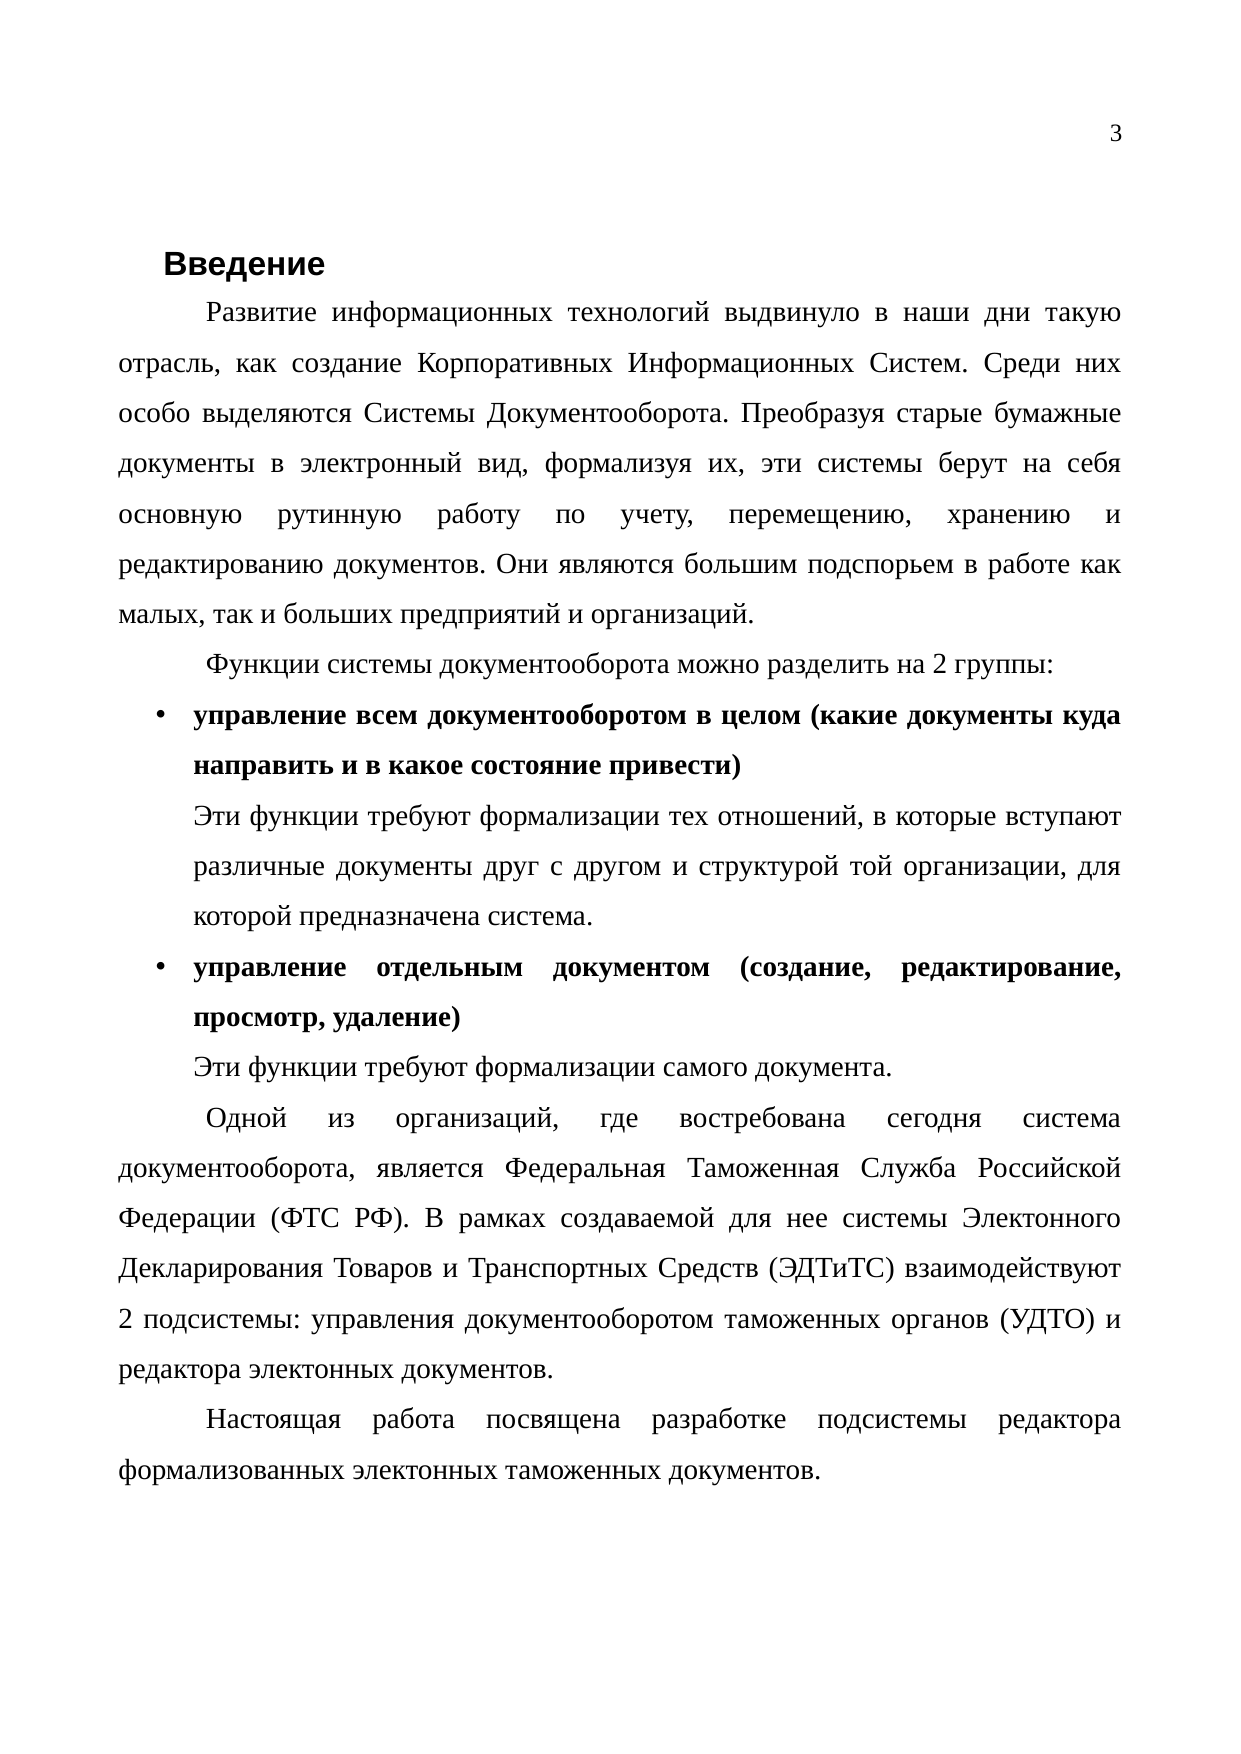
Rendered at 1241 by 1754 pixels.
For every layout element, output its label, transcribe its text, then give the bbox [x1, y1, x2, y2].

text Одной из организаций, где востребована сегодня система документооборота, является Федеральная Таможенная Служба Российской Федерации (ФТС РФ). В рамках создаваемой для нее системы Электонного Декларирования Товаров и Транспортных Средств (ЭДТиТС) взаимодействуют 2 подсистемы: управления документооборотом таможенных органов (УДТО) и редактора электонных документов. [118, 1100, 1122, 1385]
text Функции системы документооборота можно разделить на 2 группы: [118, 647, 1122, 680]
list управление отдельным документом (создание, редактирование, просмотр, удаление) [156, 949, 1122, 1033]
text Настоящая работа посвящена разработке подсистемы редактора формализованных электонных таможенных документов. [118, 1402, 1122, 1485]
text Развитие информационных технологий выдвинуло в наши дни такую отрасль, как создание Корпоративных Информационных Систем. Среди них особо выделяются Системы Документооборота. Преобразуя старые бумажные документы в электронный вид, формализуя их, эти системы берут на себя основную рутинную работу по учету, перемещению, хранению и редактированию документов. Они являются большим подспорьем в работе как малых, так и больших предприятий и организаций. [118, 294, 1122, 630]
subtitle Введение [118, 243, 1122, 282]
list управление всем документооборотом в целом (какие документы куда направить и в какое состояние привести) [156, 697, 1122, 781]
list Эти функции требуют формализации самого документа. [156, 1049, 1122, 1083]
list Эти функции требуют формализации тех отношений, в которые вступают различные документы друг с другом и структурой той организации, для которой предназначена система. [156, 798, 1122, 932]
